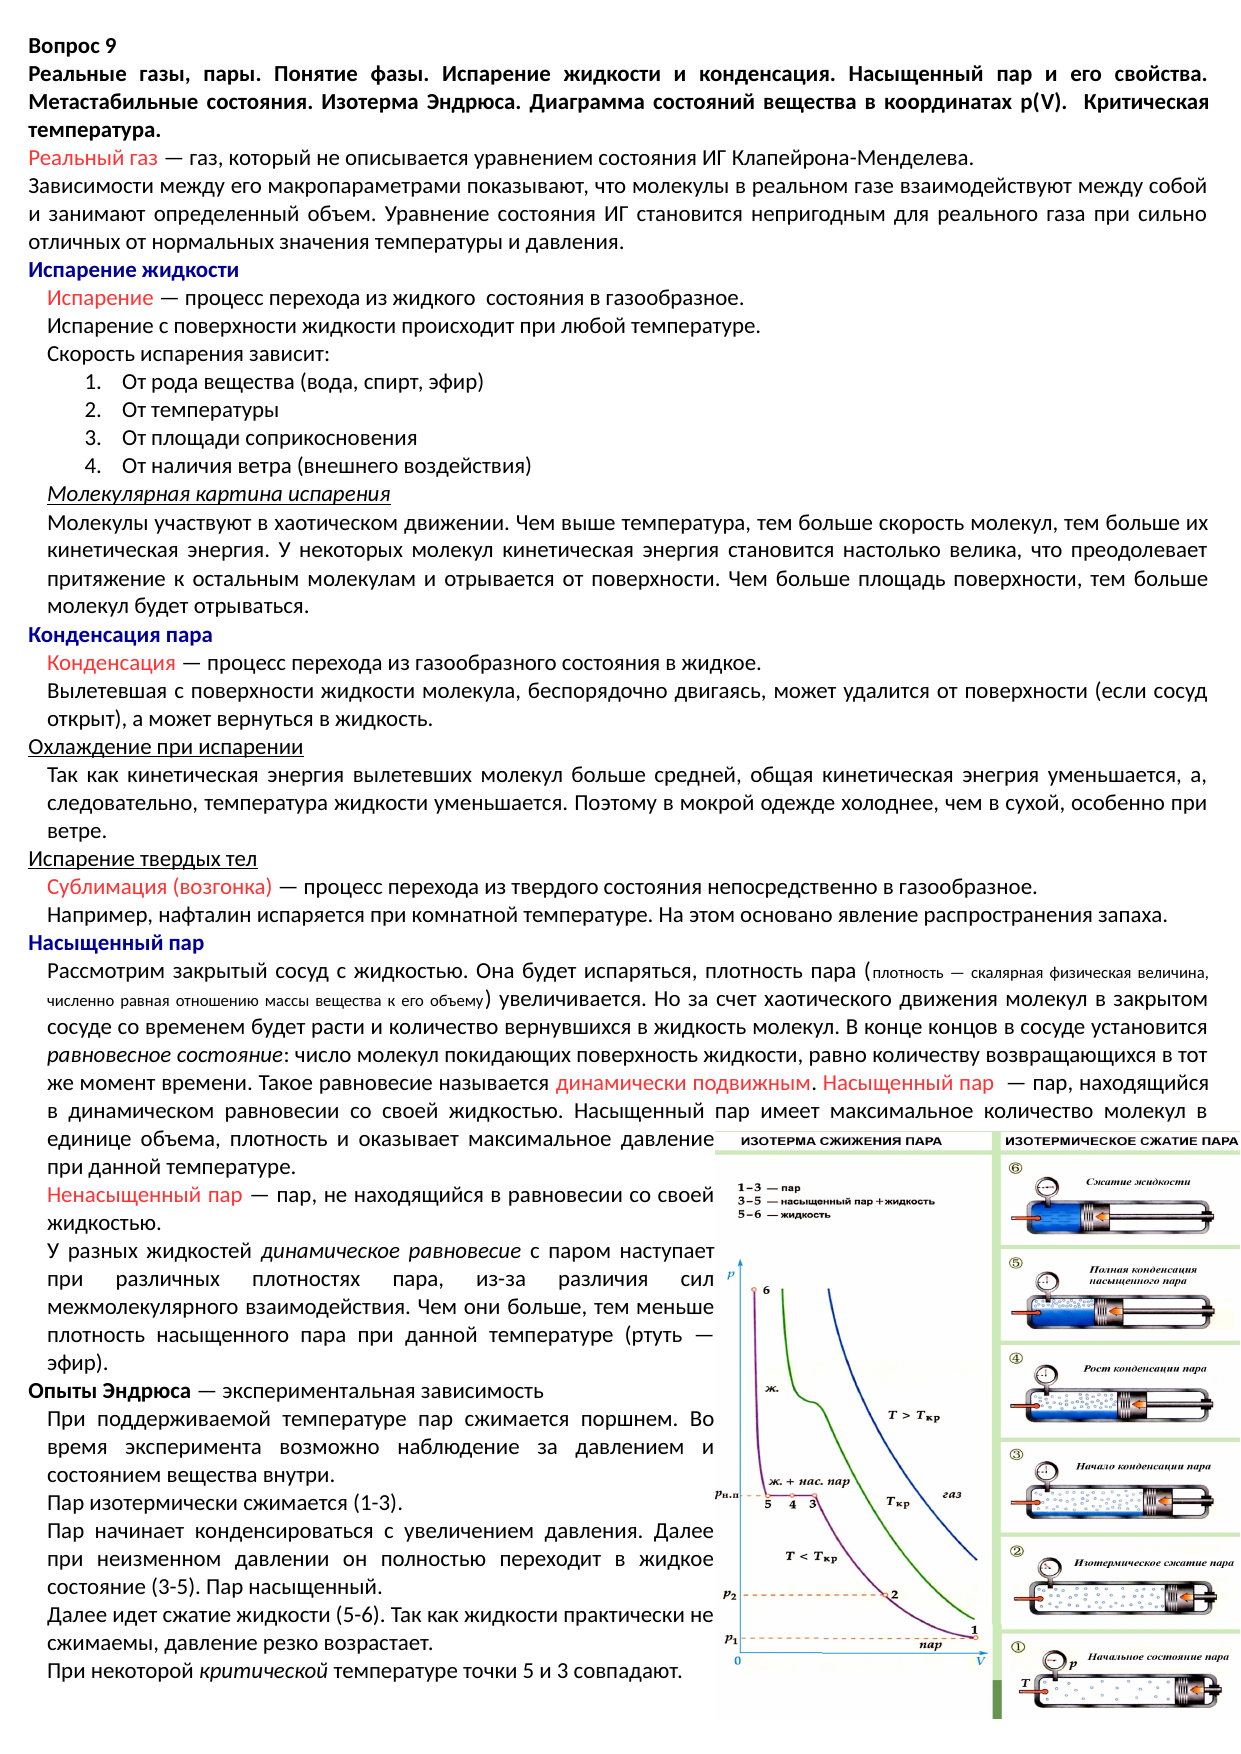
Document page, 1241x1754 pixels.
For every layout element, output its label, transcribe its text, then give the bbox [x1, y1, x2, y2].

text Ненасыщенный пар — пар, не находящийся в равновесии со своей жидкостью. [47, 1180, 715, 1236]
text Охлаждение при испарении [28, 732, 1209, 760]
text Далее идет сжатие жидкости (5-6). Так как жидкости практически не сжимаемы, давление резко возрастает. [47, 1600, 715, 1656]
text При поддерживаемой температуре пар сжимается поршнем. Во время эксперимента возможно наблюдение за давлением и состоянием вещества внутри. [47, 1404, 715, 1488]
text Рассмотрим закрытый сосуд с жидкостью. Она будет испаряться, плотность пара (плотность — скалярная физическая величина, численно равная отношению массы вещества к его объему) увеличивается. Но за счет хаотического движения молекул в закрытом сосуде со временем будет расти и количество вернувшихся в жидкость молекул. В конце концов в сосуде установится равновесное состояние: число молекул покидающих поверхность жидкости, равно количеству возвращающихся в тот же момент времени. Такое равновесие называется динамически подвижным. Насыщенный пар — пар, находящийся в динамическом равновесии со своей жидкостью. Насыщенный пар имеет максимальное количество молекул в единице объема, плотность и оказывает максимальное давление при данной температуре. [47, 956, 1209, 1180]
text Сублимация (возгонка) — процесс перехода из твердого состояния непосредственно в газообразное. [47, 872, 1209, 900]
text Испарение с поверхности жидкости происходит при любой температуре. [47, 311, 1209, 339]
text Пар изотермически сжимается (1-3). [47, 1488, 715, 1516]
text Скорость испарения зависит: [47, 339, 1209, 367]
list От температуры [84, 396, 1209, 423]
text Так как кинетическая энергия вылетевших молекул больше средней, общая кинетическая энегрия уменьшается, а, следовательно, температура жидкости уменьшается. Поэтому в мокрой одежде холоднее, чем в сухой, особенно при ветре. [47, 760, 1209, 844]
text Опыты Эндрюса — экспериментальная зависимость [28, 1376, 715, 1404]
text При некоторой критической температуре точки 5 и 3 совпадают. [47, 1656, 715, 1684]
text Реальные газы, пары. Понятие фазы. Испарение жидкости и конденсация. Насыщенный пар и его свойства. Метастабильные состояния. Изотерма Эндрюса. Диаграмма состояний вещества в координатах р(V). Критическая температура. [28, 59, 1209, 143]
list От наличия ветра (внешнего воздействия) [84, 452, 1209, 479]
text Испарение твердых тел [28, 844, 1209, 872]
text Реальный газ — газ, который не описывается уравнением состояния ИГ Клапейрона-Менделева. [28, 143, 1209, 171]
text Конденсация — процесс перехода из газообразного состояния в жидкое. [47, 648, 1209, 676]
text Молекулярная картина испарения [47, 479, 1209, 508]
text Вопрос 9 [28, 31, 1209, 59]
text Зависимости между его макропараметрами показывают, что молекулы в реальном газе взаимодействуют между собой и занимают определенный объем. Уравнение состояния ИГ становится непригодным для реального газа при сильно отличных от нормальных значения температуры и давления. [28, 171, 1209, 255]
text Испарение — процесс перехода из жидкого состояния в газообразное. [47, 283, 1209, 311]
text Вылетевшая с поверхности жидкости молекула, беспорядочно двигаясь, может удалится от поверхности (если сосуд открыт), а может вернуться в жидкость. [47, 676, 1209, 732]
text Например, нафталин испаряется при комнатной температуре. На этом основано явление распространения запаха. [47, 900, 1209, 928]
text Молекулы участвуют в хаотическом движении. Чем выше температура, тем больше скорость молекул, тем больше их кинетическая энергия. У некоторых молекул кинетическая энергия становится настолько велика, что преодолевает притяжение к остальным молекулам и отрывается от поверхности. Чем больше площадь поверхности, тем больше молекул будет отрываться. [47, 508, 1209, 620]
picture [715, 1131, 1241, 1719]
text Конденсация пара [28, 620, 1209, 648]
text Пар начинает конденсироваться с увеличением давления. Далее при неизменном давлении он полностью переходит в жидкое состояние (3-5). Пар насыщенный. [47, 1516, 715, 1600]
list От рода вещества (вода, спирт, эфир) [84, 367, 1209, 396]
list От площади соприкосновения [84, 423, 1209, 452]
text Испарение жидкости [28, 255, 1209, 283]
text У разных жидкостей динамическое равновесие с паром наступает при различных плотностях пара, из-за различия сил межмолекулярного взаимодействия. Чем они больше, тем меньше плотность насыщенного пара при данной температуре (ртуть — эфир). [47, 1236, 715, 1376]
text Насыщенный пар [28, 928, 1209, 956]
